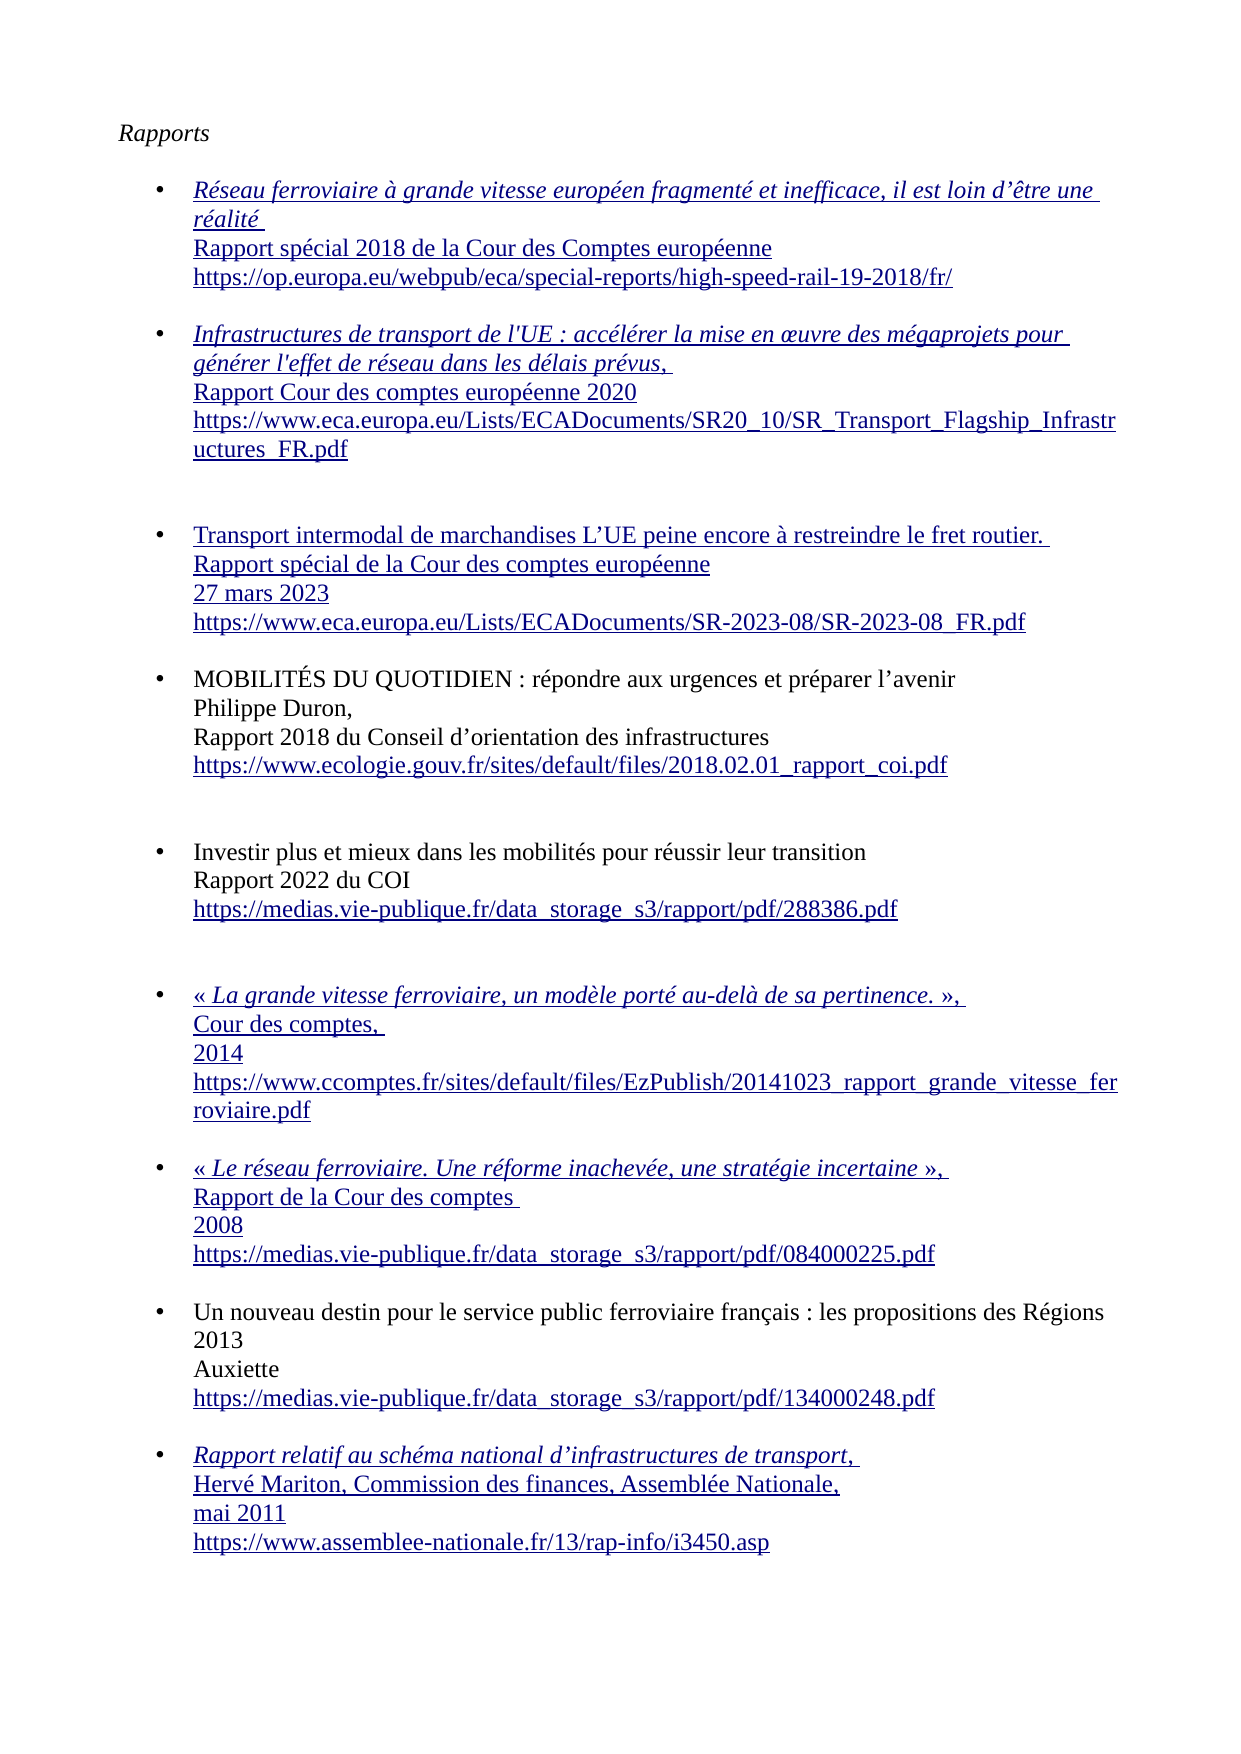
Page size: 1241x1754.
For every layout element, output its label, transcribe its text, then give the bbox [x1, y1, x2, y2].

list Rapport relatif au schéma national d’infrastructures de transport, Hervé Mariton, Commission des finances, Assemblée Nationale, mai 2011 https://www.assemblee-nationale.fr/13/rap-info/i3450.asp [156, 1441, 1122, 1584]
text Rapports [118, 118, 1122, 147]
list Infrastructures de transport de l'UE : accélérer la mise en œuvre des mégaprojets pour générer l'effet de réseau dans les délais prévus, Rapport Cour des comptes européenne 2020 https://www.eca.europa.eu/Lists/ECADocuments/SR20_10/SR_Transport_Flagship_Infrastructures_FR.pdf [156, 319, 1122, 521]
list MOBILITÉS DU QUOTIDIEN : répondre aux urgences et préparer l’avenir Philippe Duron, Rapport 2018 du Conseil d’orientation des infrastructures https://www.ecologie.gouv.fr/sites/default/files/2018.02.01_rapport_coi.pdf [156, 664, 1122, 837]
list Transport intermodal de marchandises L’UE peine encore à restreindre le fret routier. Rapport spécial de la Cour des comptes européenne 27 mars 2023 https://www.eca.europa.eu/Lists/ECADocuments/SR-2023-08/SR-2023-08_FR.pdf [156, 521, 1122, 664]
list « Le réseau ferroviaire. Une réforme inachevée, une stratégie incertaine », Rapport de la Cour des comptes 2008 https://medias.vie-publique.fr/data_storage_s3/rapport/pdf/084000225.pdf [156, 1153, 1122, 1297]
list Un nouveau destin pour le service public ferroviaire français : les propositions des Régions 2013 Auxiette https://medias.vie-publique.fr/data_storage_s3/rapport/pdf/134000248.pdf [156, 1297, 1122, 1441]
list Investir plus et mieux dans les mobilités pour réussir leur transition Rapport 2022 du COI https://medias.vie-publique.fr/data_storage_s3/rapport/pdf/288386.pdf [156, 837, 1122, 923]
list Réseau ferroviaire à grande vitesse européen fragmenté et inefficace, il est loin d’être une réalité Rapport spécial 2018 de la Cour des Comptes européenne https://op.europa.eu/webpub/eca/special-reports/high-speed-rail-19-2018/fr/ [156, 176, 1122, 319]
list « La grande vitesse ferroviaire, un modèle porté au-delà de sa pertinence. », Cour des comptes, 2014 https://www.ccomptes.fr/sites/default/files/EzPublish/20141023_rapport_grande_vitesse_ferroviaire.pdf [156, 981, 1122, 1153]
